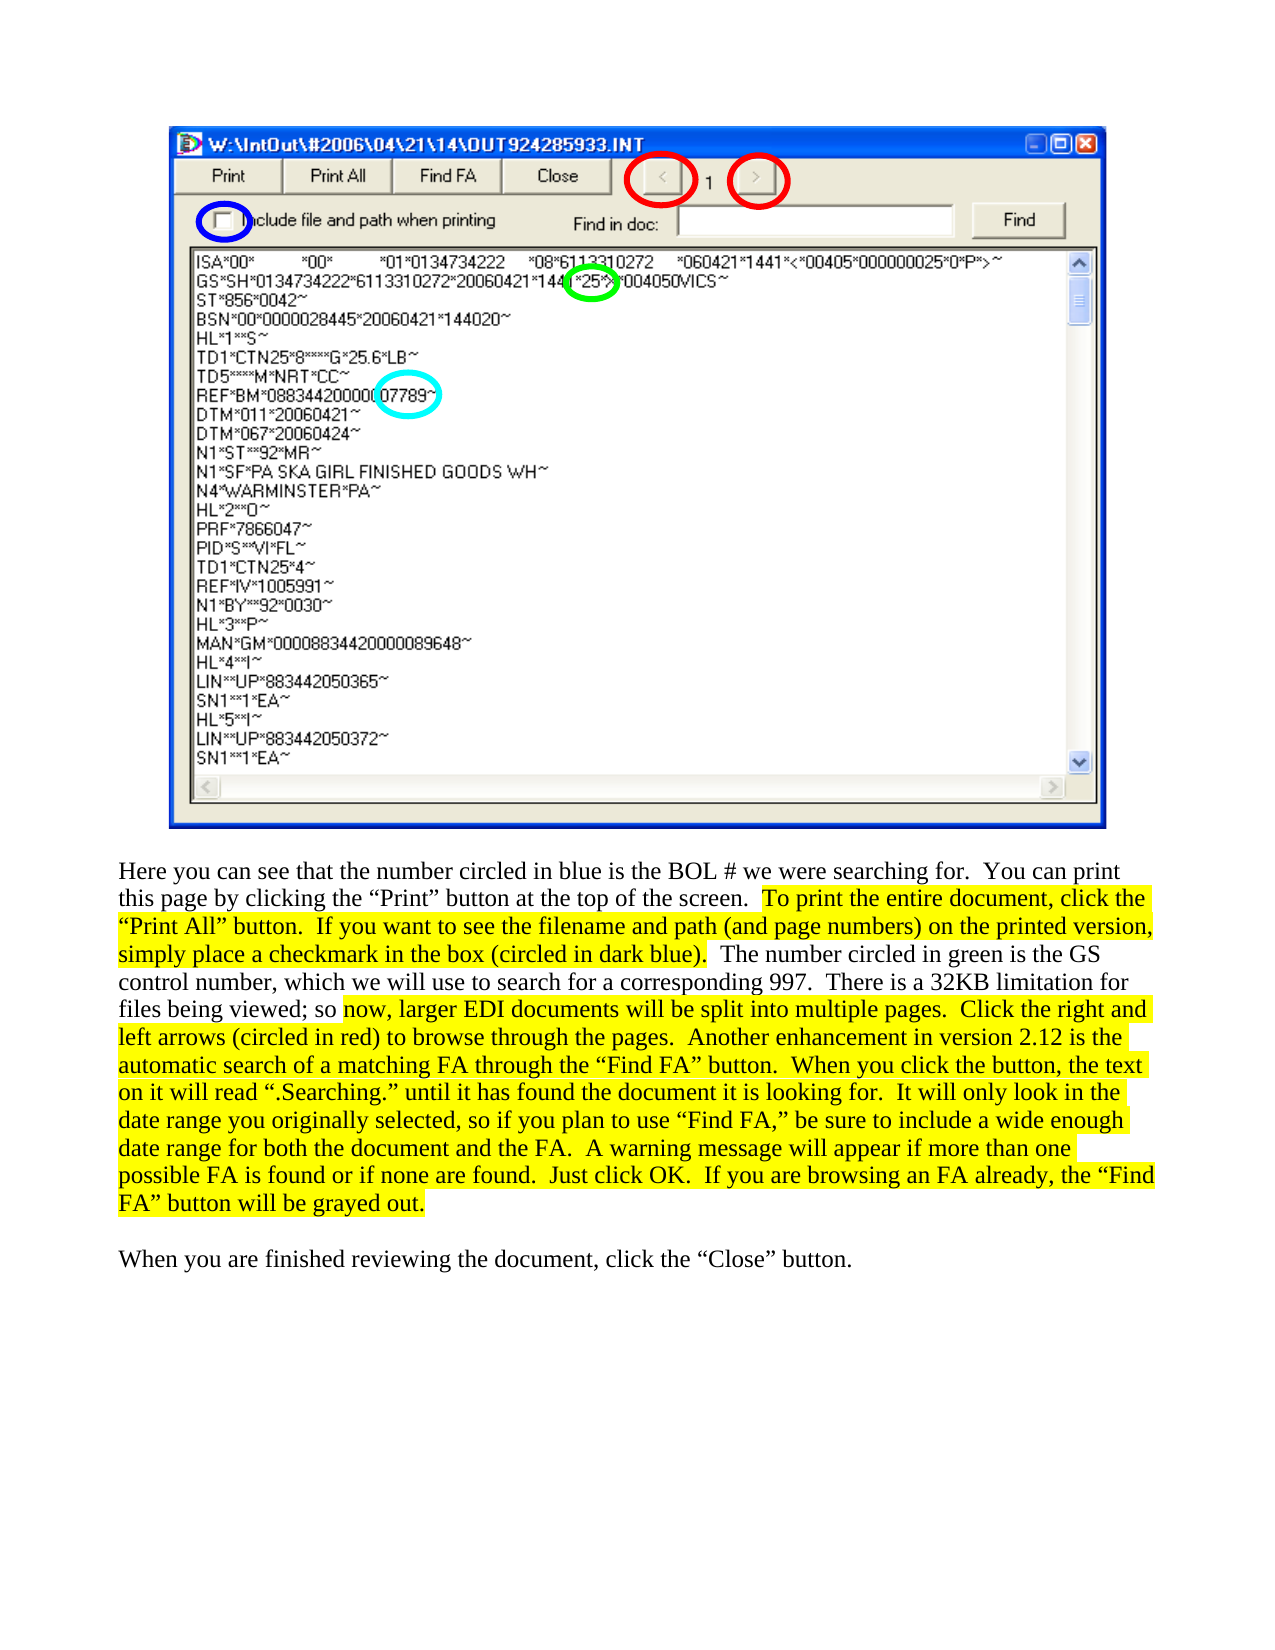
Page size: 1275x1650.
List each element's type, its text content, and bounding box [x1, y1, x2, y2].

text Here you can see that the number circled in blue is the BOL # we were searching for. You can print this page by clicking the “Print” button at the top of the screen. To print the entire document, click the “Print All” button. If you want to see the filename and path (and page numbers) on the printed version, simply place a checkmark in the box (circled in dark blue). The number circled in green is the GS control number, which we will use to search for a corresponding 997. There is a 32KB limitation for files being viewed; so now, larger EDI documents will be split into multiple pages. Click the right and left arrows (circled in red) to browse through the pages. Another enhancement in version 2.12 is the automatic search of a matching FA through the “Find FA” button. When you click the button, the text on it will read “.Searching.” until it has found the document it is looking for. It will only look in the date range you originally selected, so if you plan to use “Find FA,” be sure to include a wide enough date range for both the document and the FA. A warning message will appear if more than one possible FA is found or if none are found. Just click OK. If you are browsing an FA already, the “Find FA” button will be grayed out. [118, 857, 1157, 1217]
picture [168, 126, 1107, 829]
text When you are finished reviewing the document, click the “Close” button. [118, 1245, 1157, 1272]
